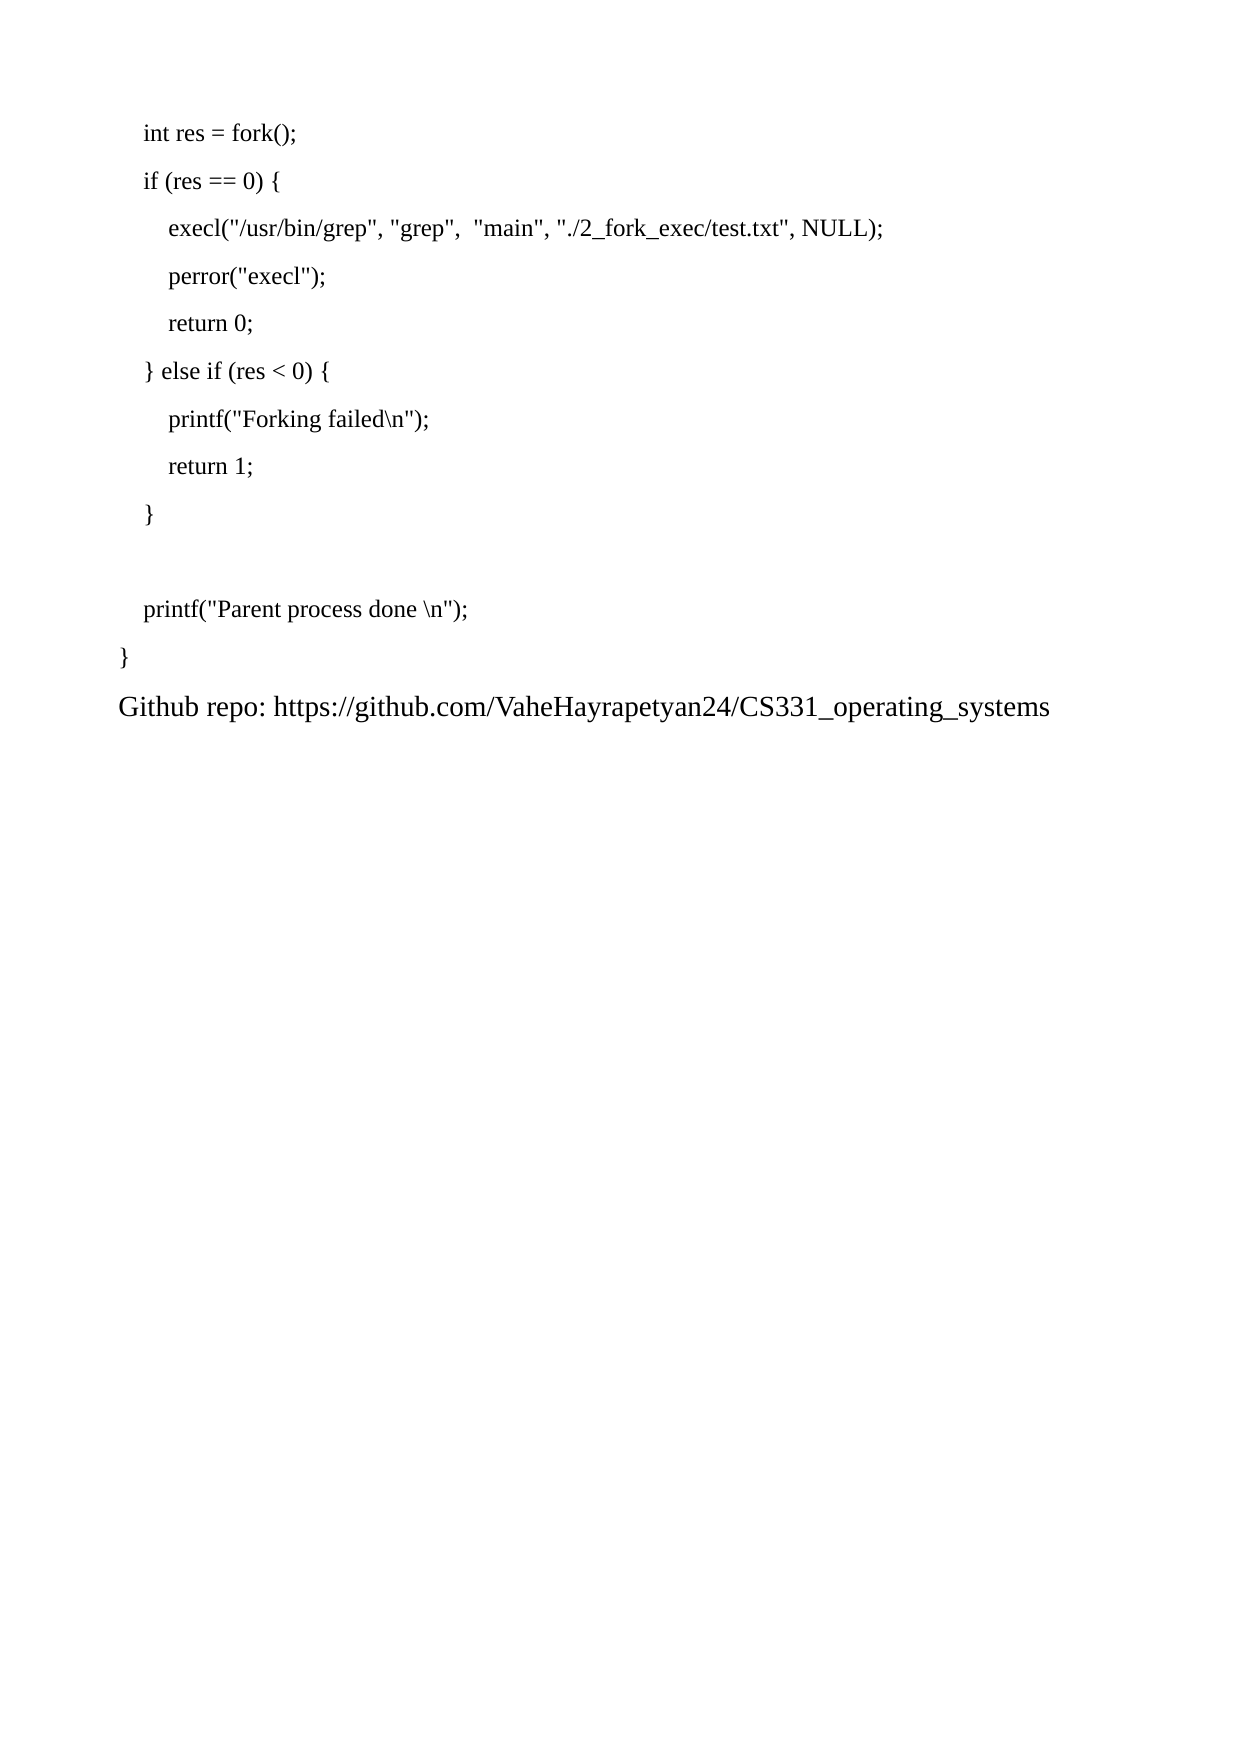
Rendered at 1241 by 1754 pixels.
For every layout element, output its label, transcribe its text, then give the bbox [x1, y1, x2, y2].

text perror("execl"); [118, 261, 1122, 290]
text execl("/usr/bin/grep", "grep", "main", "./2_fork_exec/test.txt", NULL); [118, 213, 1122, 242]
text int res = fork(); [118, 118, 1122, 147]
text } [118, 499, 1122, 528]
text printf("Forking failed\n"); [118, 404, 1122, 432]
text } else if (res < 0) { [118, 356, 1122, 385]
text } [118, 642, 1122, 671]
text return 1; [118, 451, 1122, 480]
text if (res == 0) { [118, 166, 1122, 194]
text return 0; [118, 308, 1122, 337]
text Github repo: https://github.com/VaheHayrapetyan24/CS331_operating_systems [118, 689, 1122, 723]
text printf("Parent process done \n"); [118, 594, 1122, 623]
